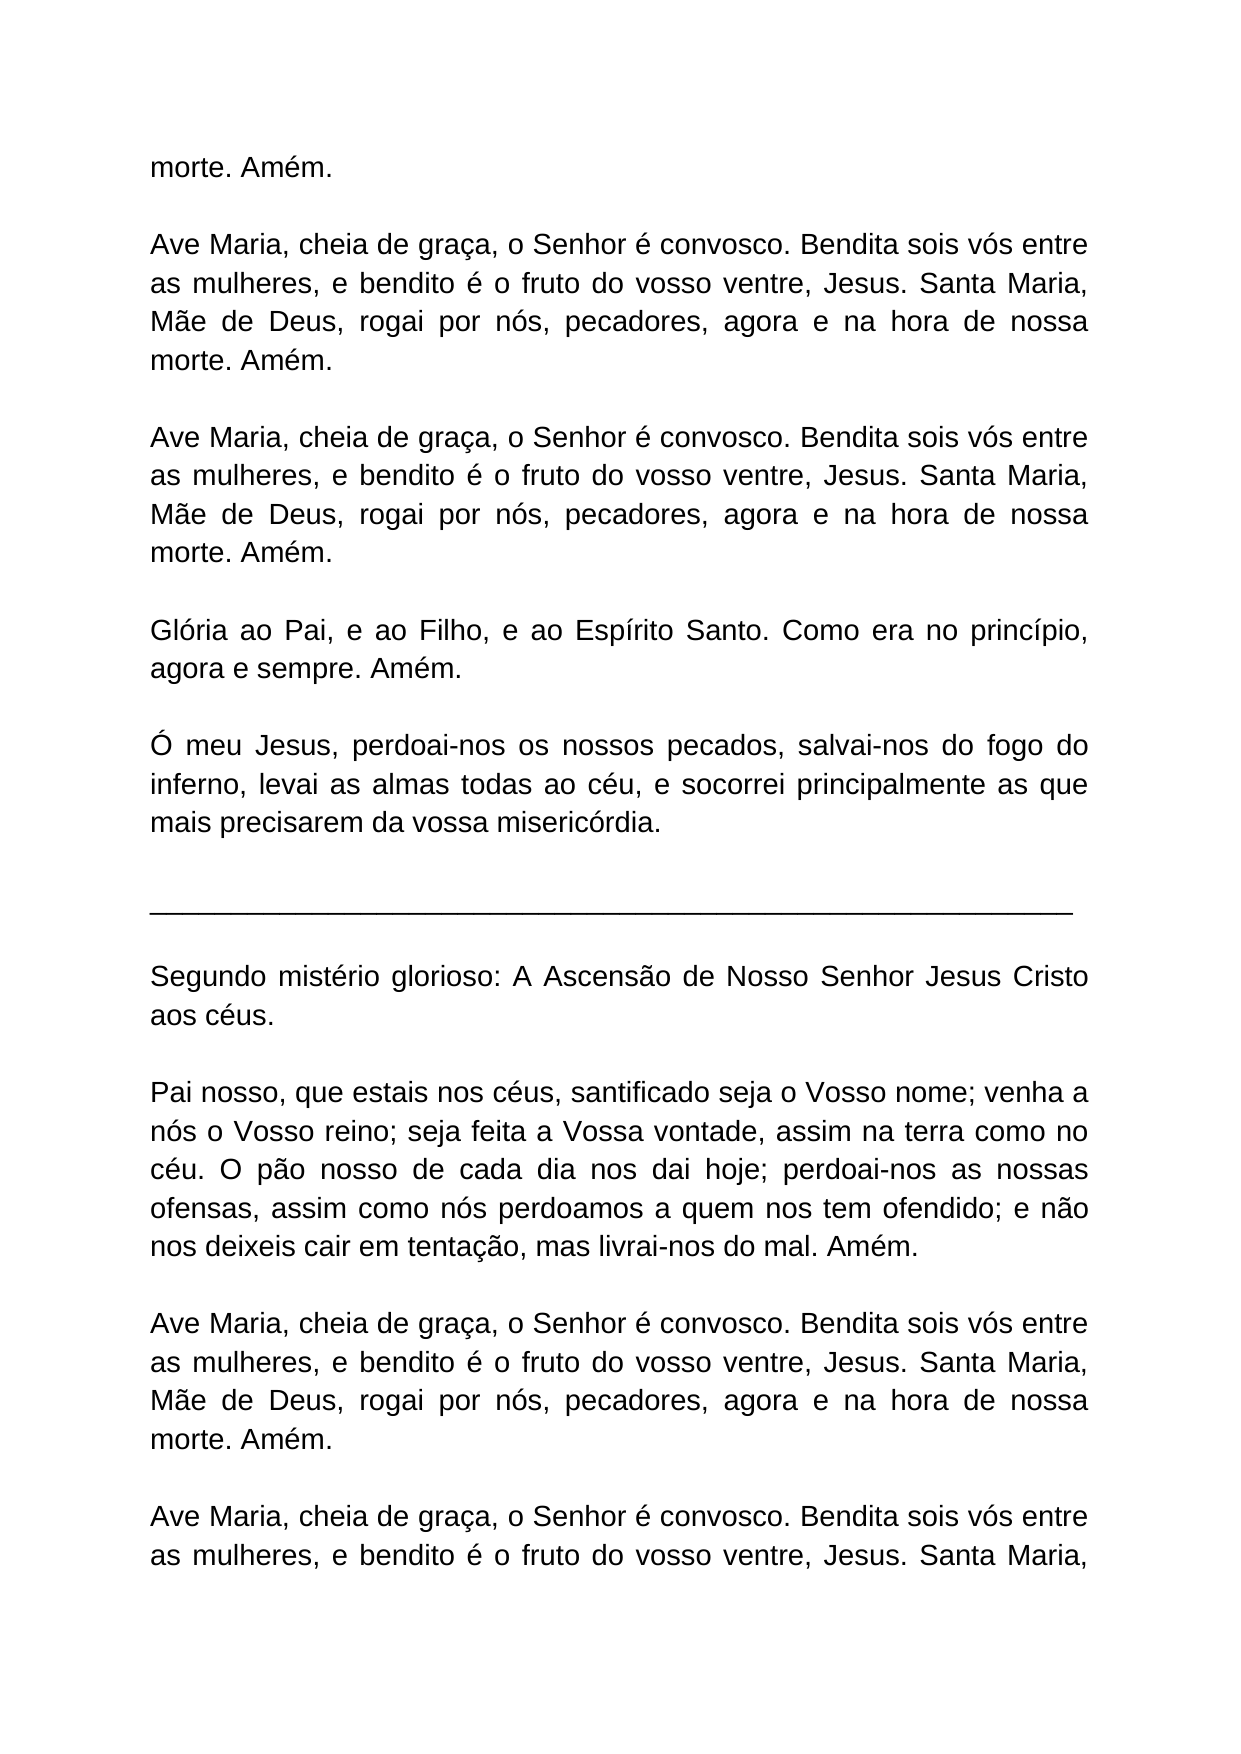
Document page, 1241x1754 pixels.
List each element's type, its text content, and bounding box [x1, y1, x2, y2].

text Ave Maria, cheia de graça, o Senhor é convosco. Bendita sois vós entre as mulheres, e bendito é o fruto do vosso ventre, Jesus. Santa Maria, Mãe de Deus, rogai por nós, pecadores, agora e na hora de nossa morte. Amém. [150, 1306, 1090, 1455]
text Ó meu Jesus, perdoai-nos os nossos pecados, salvai-nos do fogo do inferno, levai as almas todas ao céu, e socorrei principalmente as que mais precisarem da vossa misericórdia. [150, 728, 1090, 839]
text Ave Maria, cheia de graça, o Senhor é convosco. Bendita sois vós entre as mulheres, e bendito é o fruto do vosso ventre, Jesus. Santa Maria, Mãe de Deus, rogai por nós, pecadores, agora e na hora de nossa morte. Amém. [150, 227, 1090, 376]
text Segundo mistério glorioso: A Ascensão de Nosso Senhor Jesus Cristo aos céus. [150, 959, 1090, 1031]
text morte. Amém. [150, 150, 1090, 183]
text Ave Maria, cheia de graça, o Senhor é convosco. Bendita sois vós entre as mulheres, e bendito é o fruto do vosso ventre, Jesus. Santa Maria, [150, 1499, 1090, 1571]
text Pai nosso, que estais nos céus, santificado seja o Vosso nome; venha a nós o Vosso reino; seja feita a Vossa vontade, assim na terra como no céu. O pão nosso de cada dia nos dai hoje; perdoai-nos as nossas ofensas, assim como nós perdoamos a quem nos tem ofendido; e não nos deixeis cair em tentação, mas livrai-nos do mal. Amém. [150, 1075, 1090, 1263]
text _________________________________________________________ [150, 882, 1090, 916]
text Glória ao Pai, e ao Filho, e ao Espírito Santo. Como era no princípio, agora e sempre. Amém. [150, 612, 1090, 684]
text Ave Maria, cheia de graça, o Senhor é convosco. Bendita sois vós entre as mulheres, e bendito é o fruto do vosso ventre, Jesus. Santa Maria, Mãe de Deus, rogai por nós, pecadores, agora e na hora de nossa morte. Amém. [150, 420, 1090, 569]
